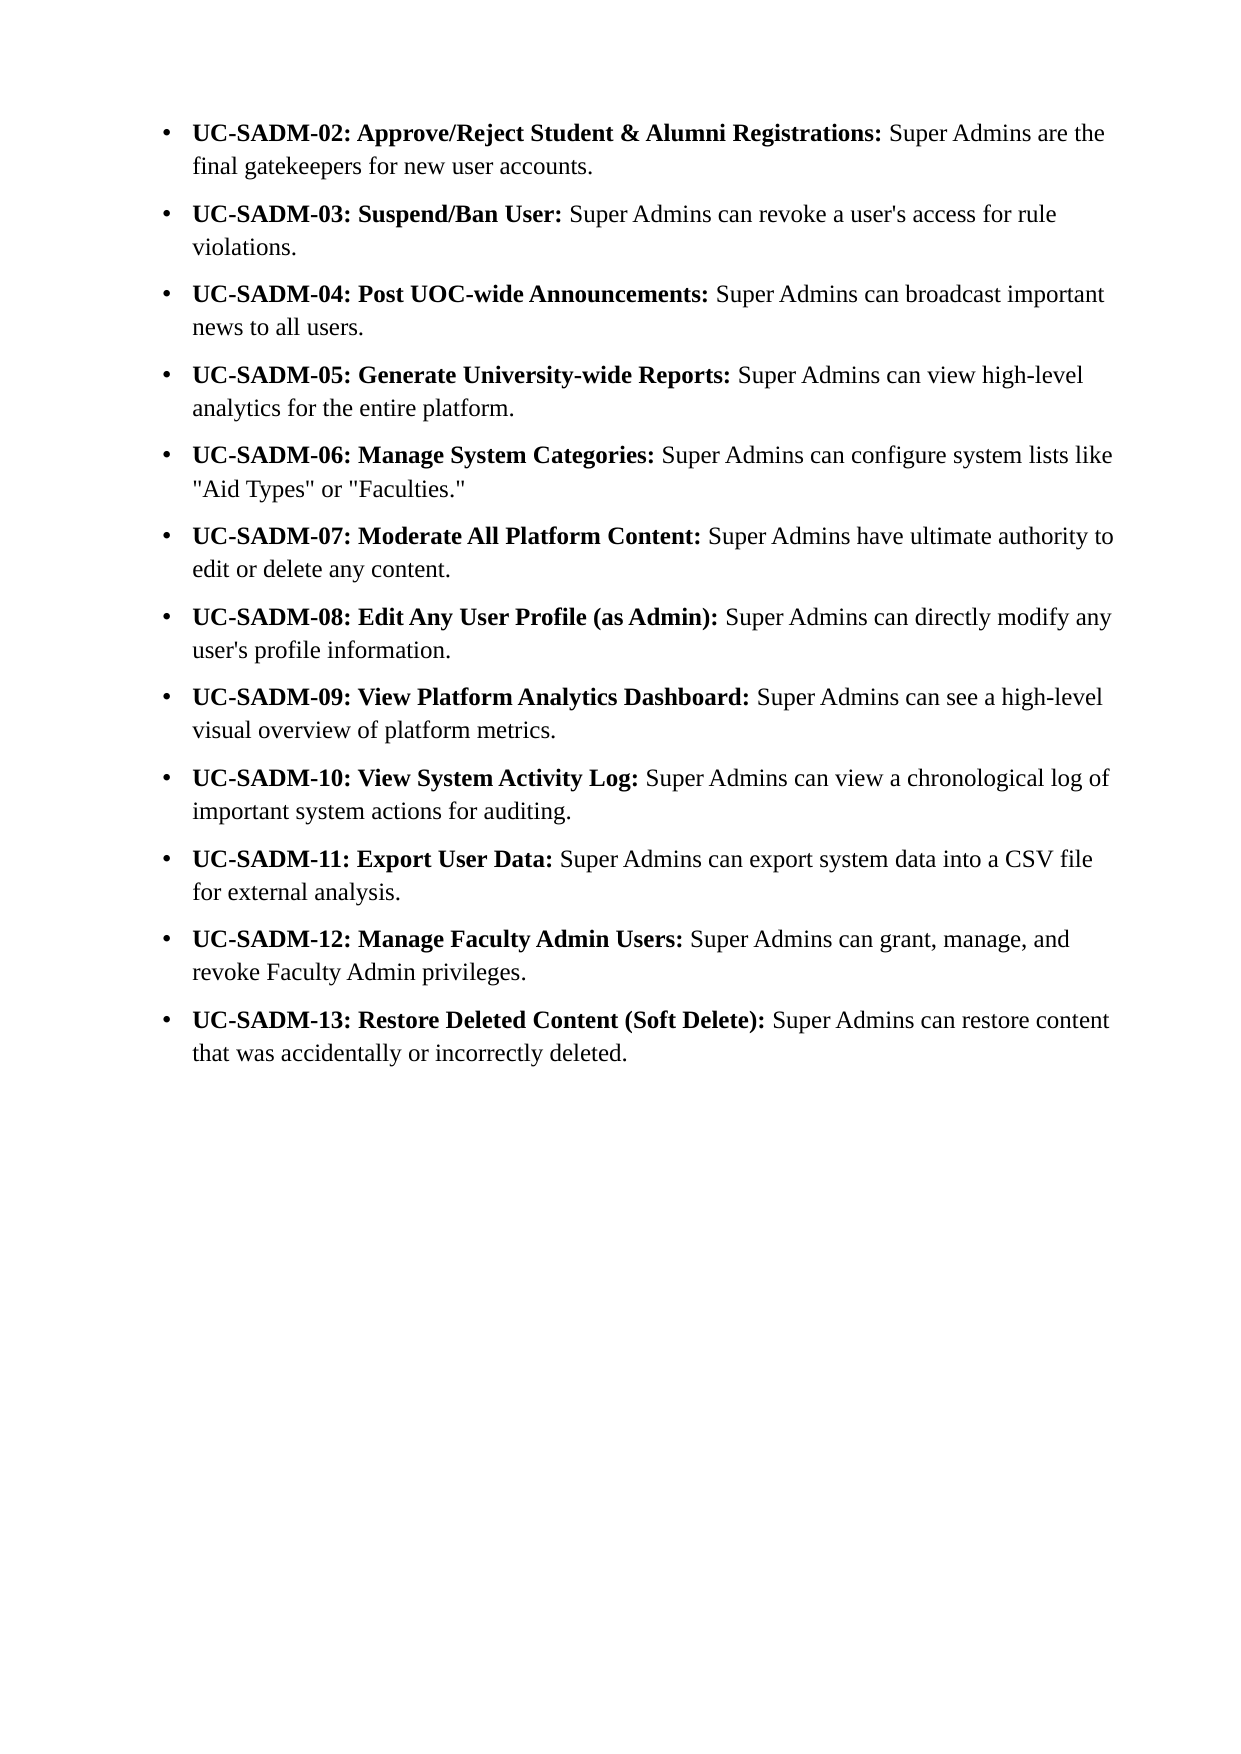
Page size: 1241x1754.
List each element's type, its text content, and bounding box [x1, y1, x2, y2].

list UC-SADM-02: Approve/Reject Student & Alumni Registrations: Super Admins are the final gatekeepers for new user accounts. [162, 118, 1122, 180]
list UC-SADM-06: Manage System Categories: Super Admins can configure system lists like "Aid Types" or "Faculties." [162, 441, 1122, 502]
list UC-SADM-03: Suspend/Ban User: Super Admins can revoke a user's access for rule violations. [162, 199, 1122, 261]
list UC-SADM-09: View Platform Analytics Dashboard: Super Admins can see a high-level visual overview of platform metrics. [162, 682, 1122, 744]
list UC-SADM-07: Moderate All Platform Content: Super Admins have ultimate authority to edit or delete any content. [162, 521, 1122, 583]
list UC-SADM-04: Post UOC-wide Announcements: Super Admins can broadcast important news to all users. [162, 279, 1122, 341]
list UC-SADM-13: Restore Deleted Content (Soft Delete): Super Admins can restore content that was accidentally or incorrectly deleted. [162, 1005, 1122, 1067]
list UC-SADM-11: Export User Data: Super Admins can export system data into a CSV file for external analysis. [162, 844, 1122, 906]
list UC-SADM-05: Generate University-wide Reports: Super Admins can view high-level analytics for the entire platform. [162, 360, 1122, 422]
list UC-SADM-10: View System Activity Log: Super Admins can view a chronological log of important system actions for auditing. [162, 763, 1122, 825]
list UC-SADM-08: Edit Any User Profile (as Admin): Super Admins can directly modify any user's profile information. [162, 602, 1122, 664]
list UC-SADM-12: Manage Faculty Admin Users: Super Admins can grant, manage, and revoke Faculty Admin privileges. [162, 924, 1122, 986]
